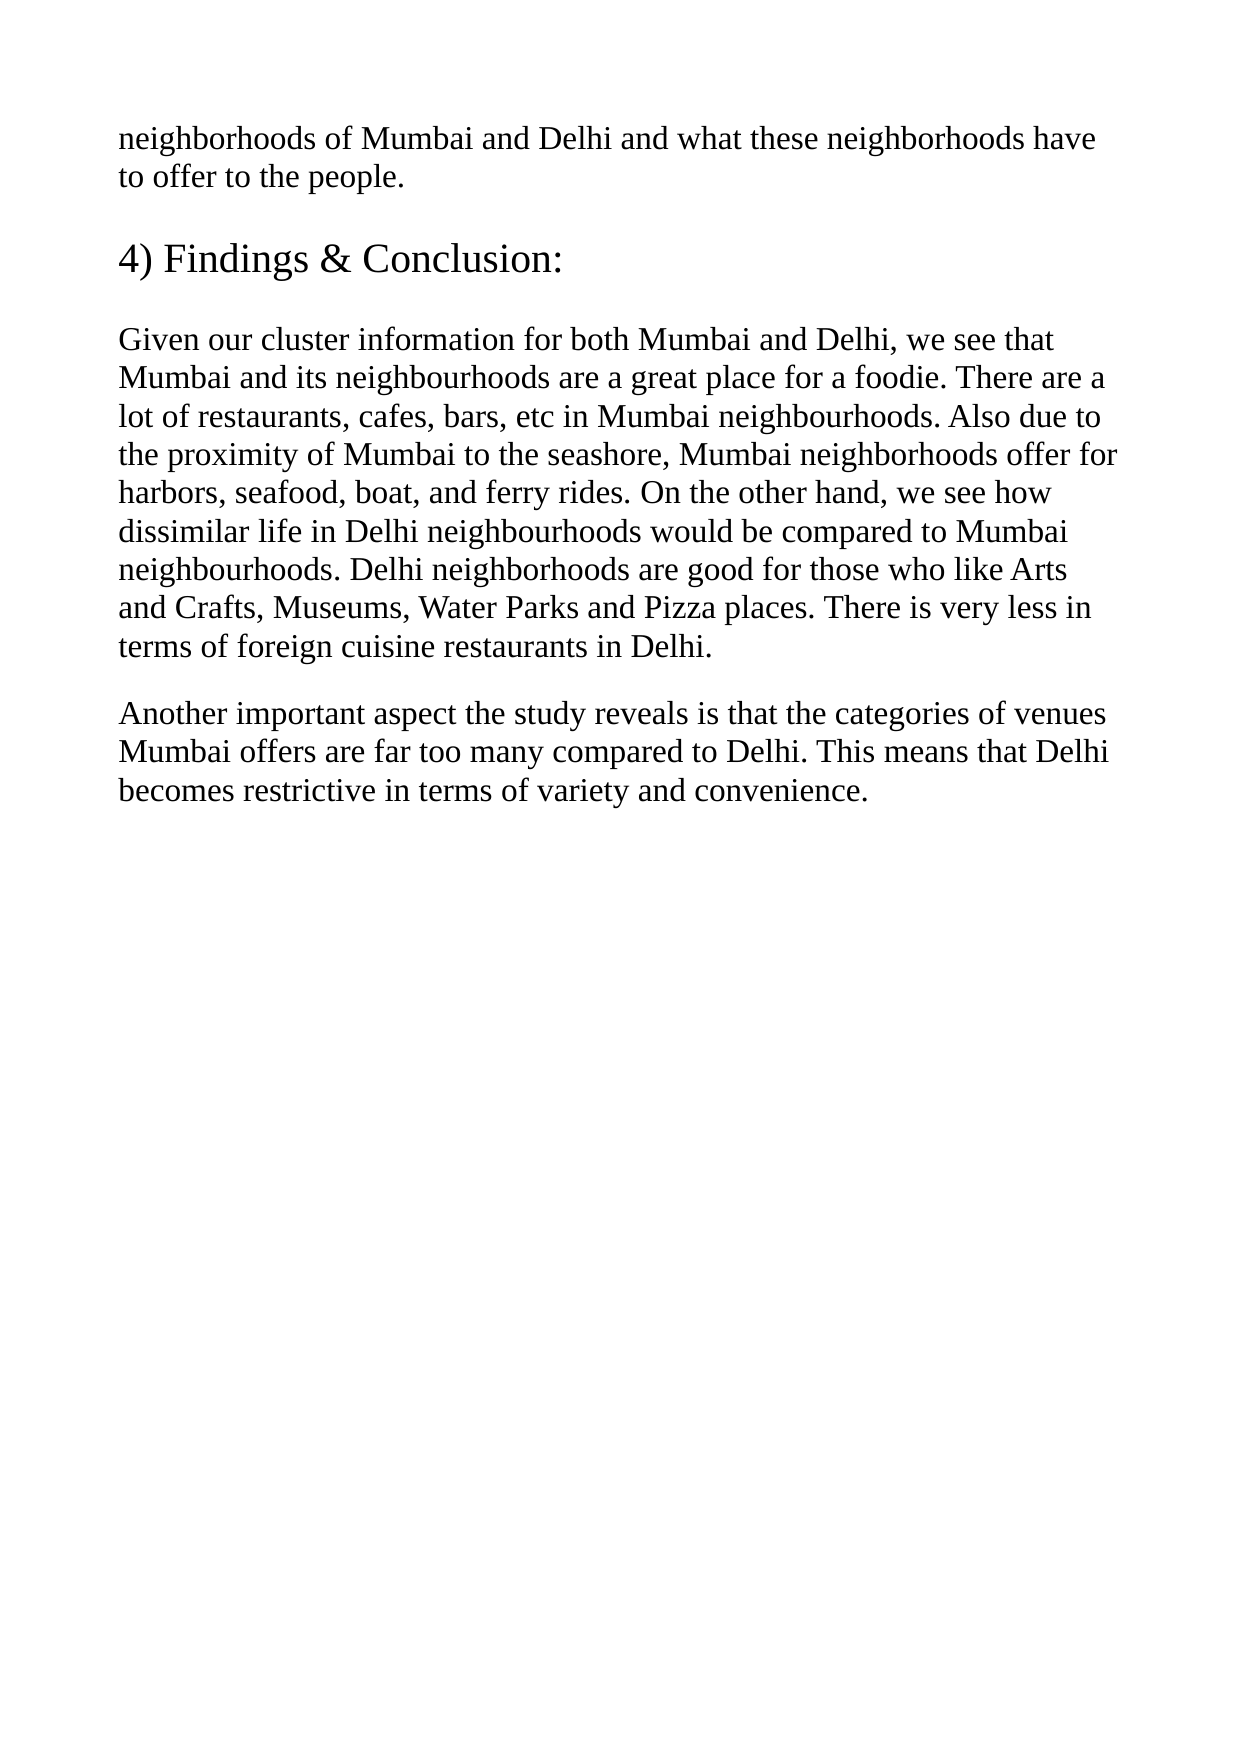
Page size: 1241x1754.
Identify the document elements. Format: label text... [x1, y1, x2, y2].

text neighborhoods of Mumbai and Delhi and what these neighborhoods have to offer to the people. [118, 118, 1122, 195]
text Another important aspect the study reveals is that the categories of venues Mumbai offers are far too many compared to Delhi. This means that Delhi becomes restrictive in terms of variety and convenience. [118, 693, 1122, 808]
text Given our cluster information for both Mumbai and Delhi, we see that Mumbai and its neighbourhoods are a great place for a foodie. There are a lot of restaurants, cafes, bars, etc in Mumbai neighbourhoods. Also due to the proximity of Mumbai to the seashore, Mumbai neighborhoods offer for harbors, seafood, boat, and ferry rides. On the other hand, we see how dissimilar life in Delhi neighbourhoods would be compared to Mumbai neighbourhoods. Delhi neighborhoods are good for those who like Arts and Crafts, Museums, Water Parks and Pizza places. There is very less in terms of foreign cuisine restaurants in Delhi. [118, 319, 1122, 664]
text 4) Findings & Conclusion: [118, 233, 1122, 281]
